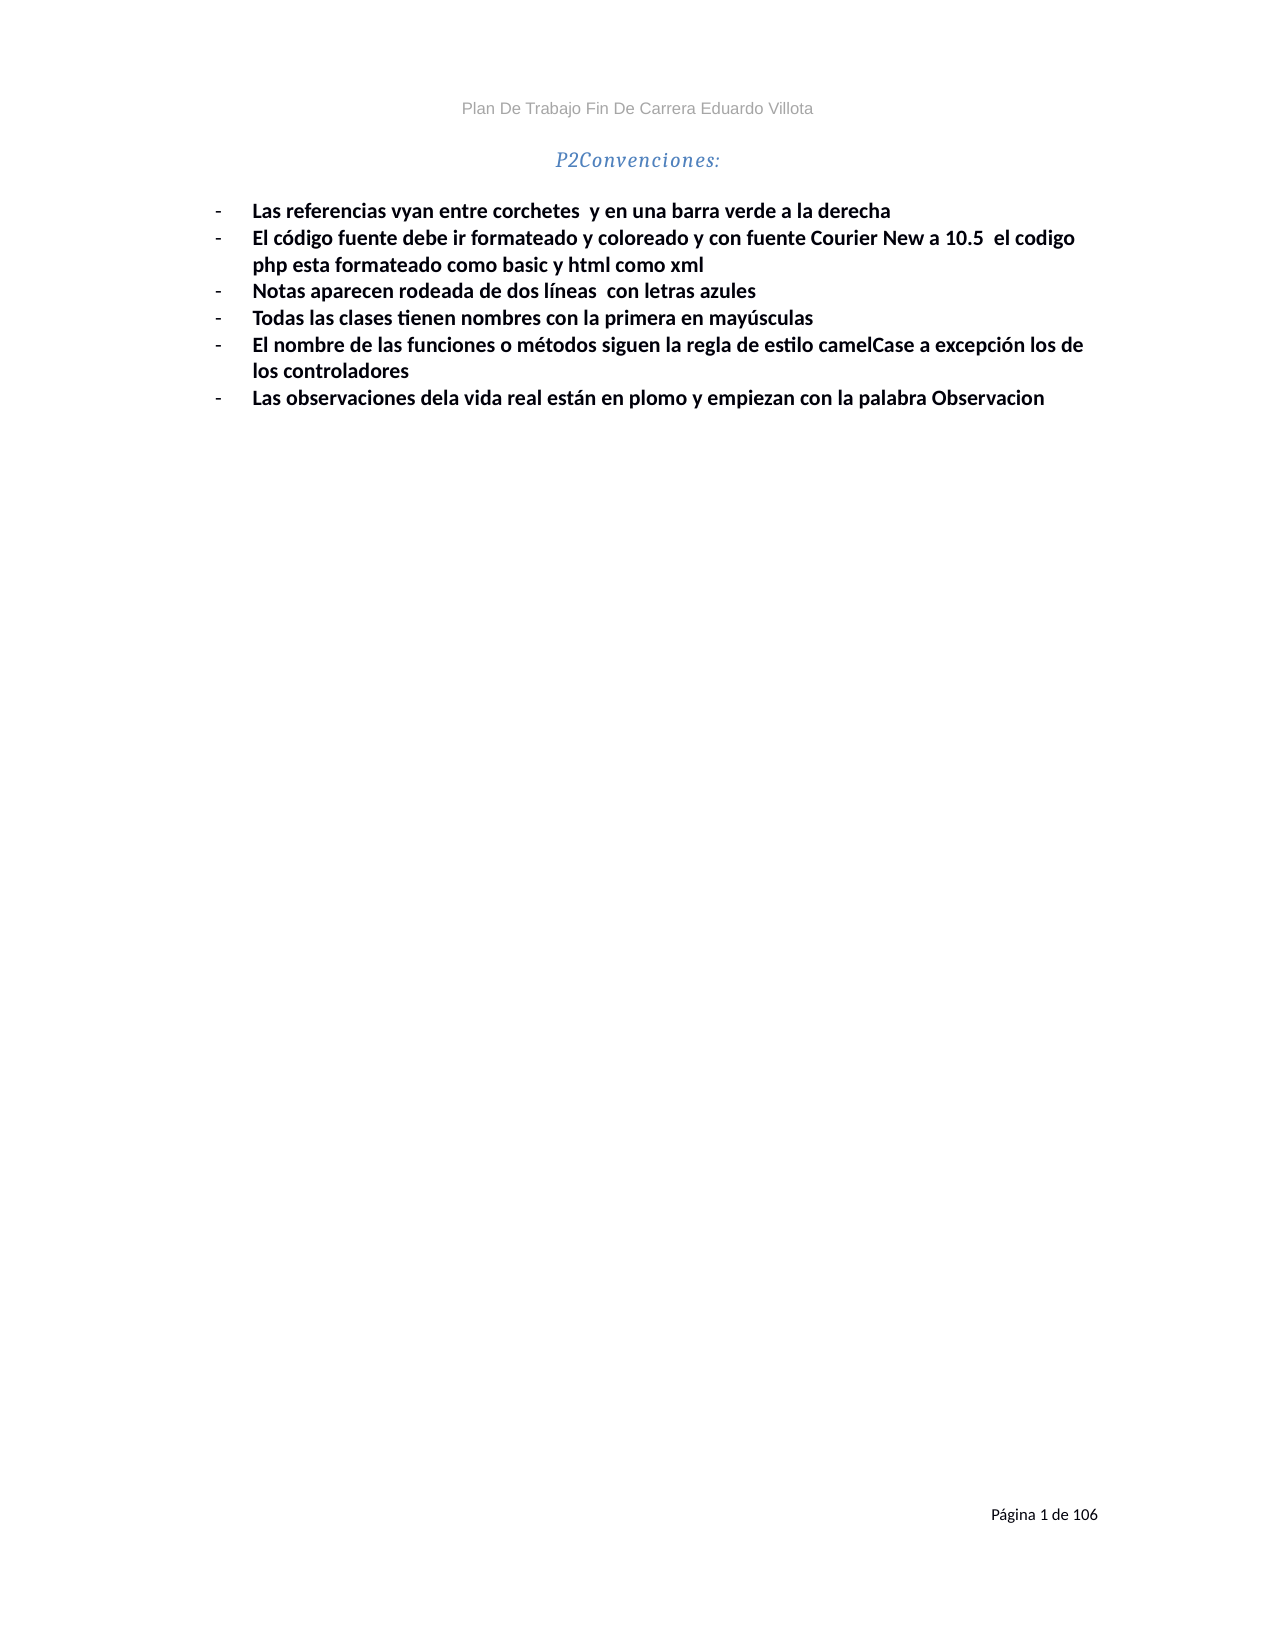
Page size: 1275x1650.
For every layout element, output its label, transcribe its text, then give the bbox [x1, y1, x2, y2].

list Las observaciones dela vida real están en plomo y empiezan con la palabra Observacion [215, 384, 1098, 411]
list Todas las clases tienen nombres con la primera en mayúsculas [215, 304, 1098, 331]
subtitle P2Convenciones: [177, 148, 1098, 173]
list El nombre de las funciones o métodos siguen la regla de estilo camelCase a excepción los de los controladores [215, 331, 1098, 384]
list Las referencias vyan entre corchetes y en una barra verde a la derecha [215, 197, 1098, 224]
list Notas aparecen rodeada de dos líneas con letras azules [215, 277, 1098, 304]
list El código fuente debe ir formateado y coloreado y con fuente Courier New a 10.5 el codigo php esta formateado como basic y html como xml [215, 224, 1098, 277]
